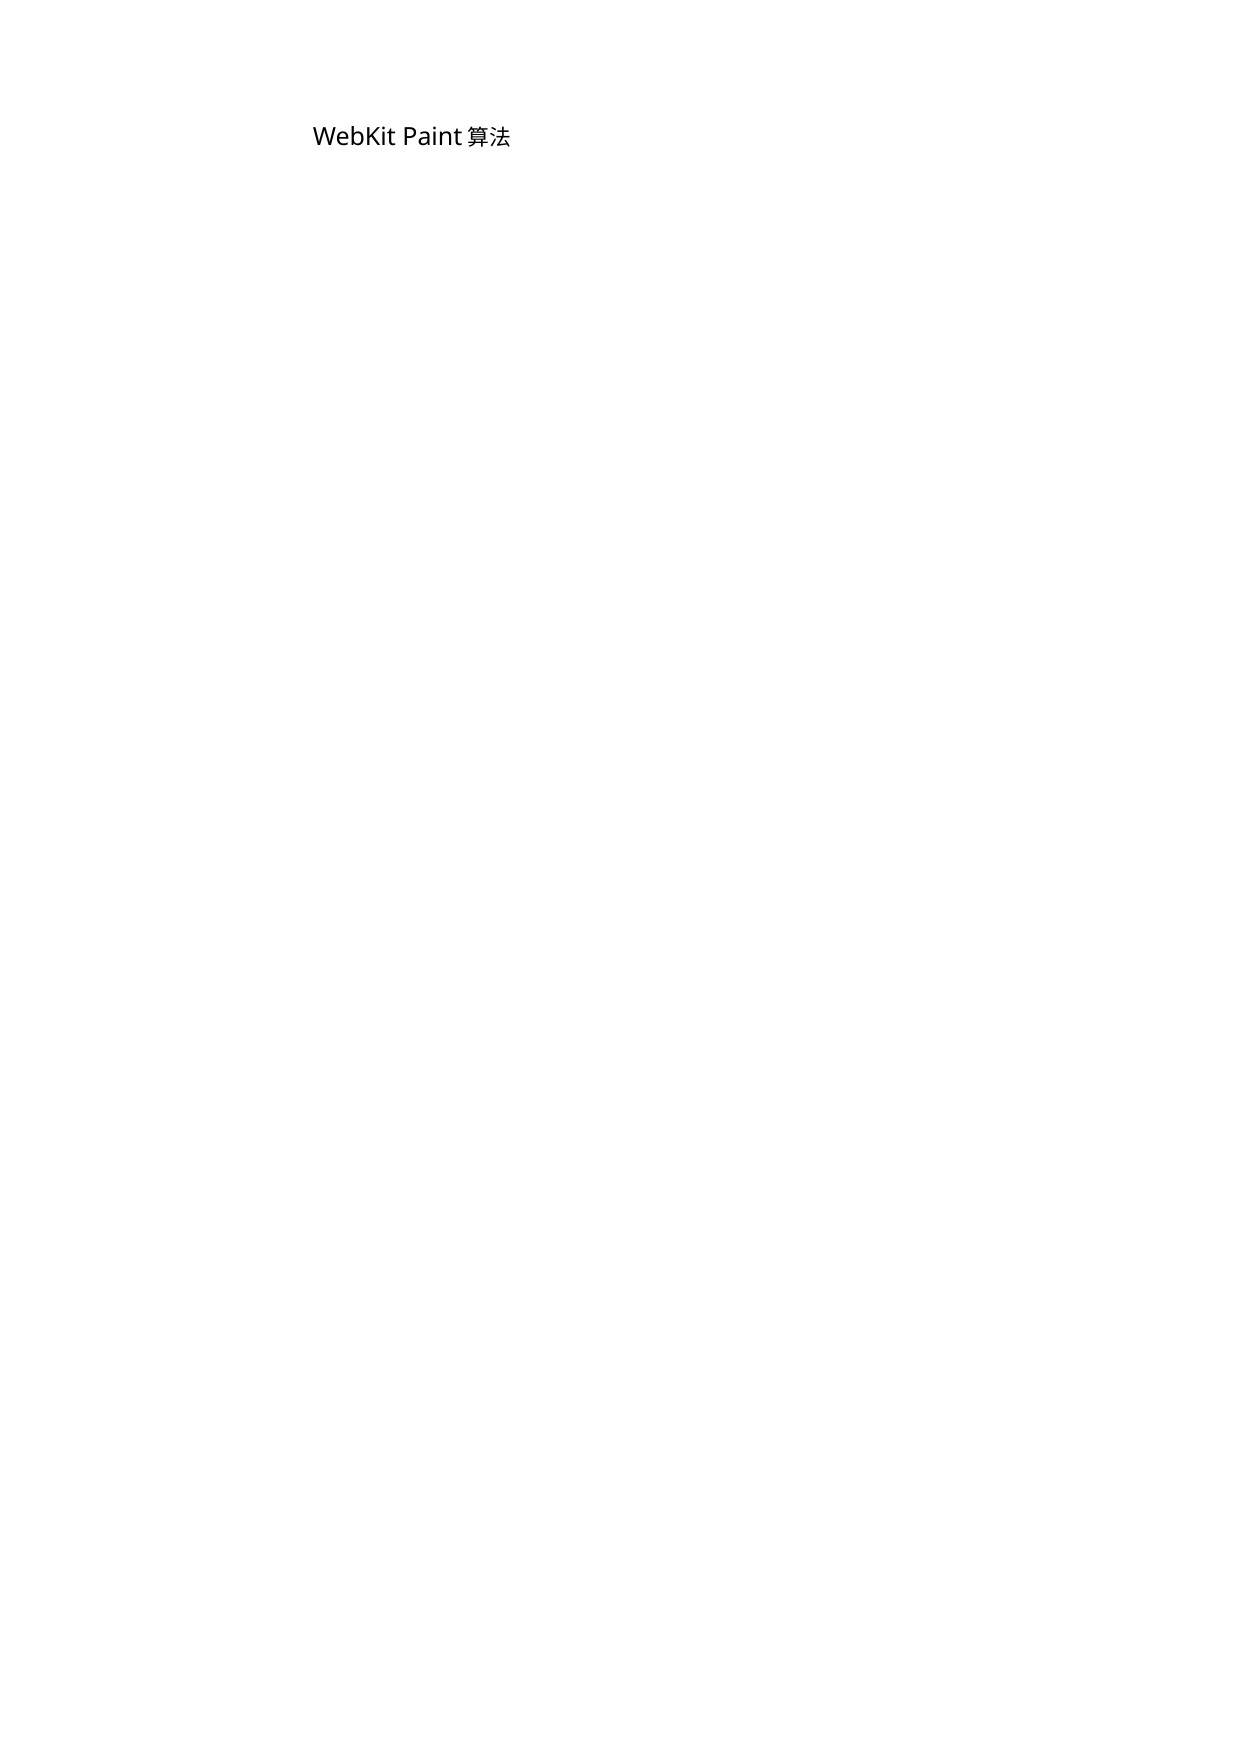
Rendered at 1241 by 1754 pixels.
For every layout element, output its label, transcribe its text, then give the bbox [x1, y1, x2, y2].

text WebKit Paint算法 [118, 118, 1122, 152]
